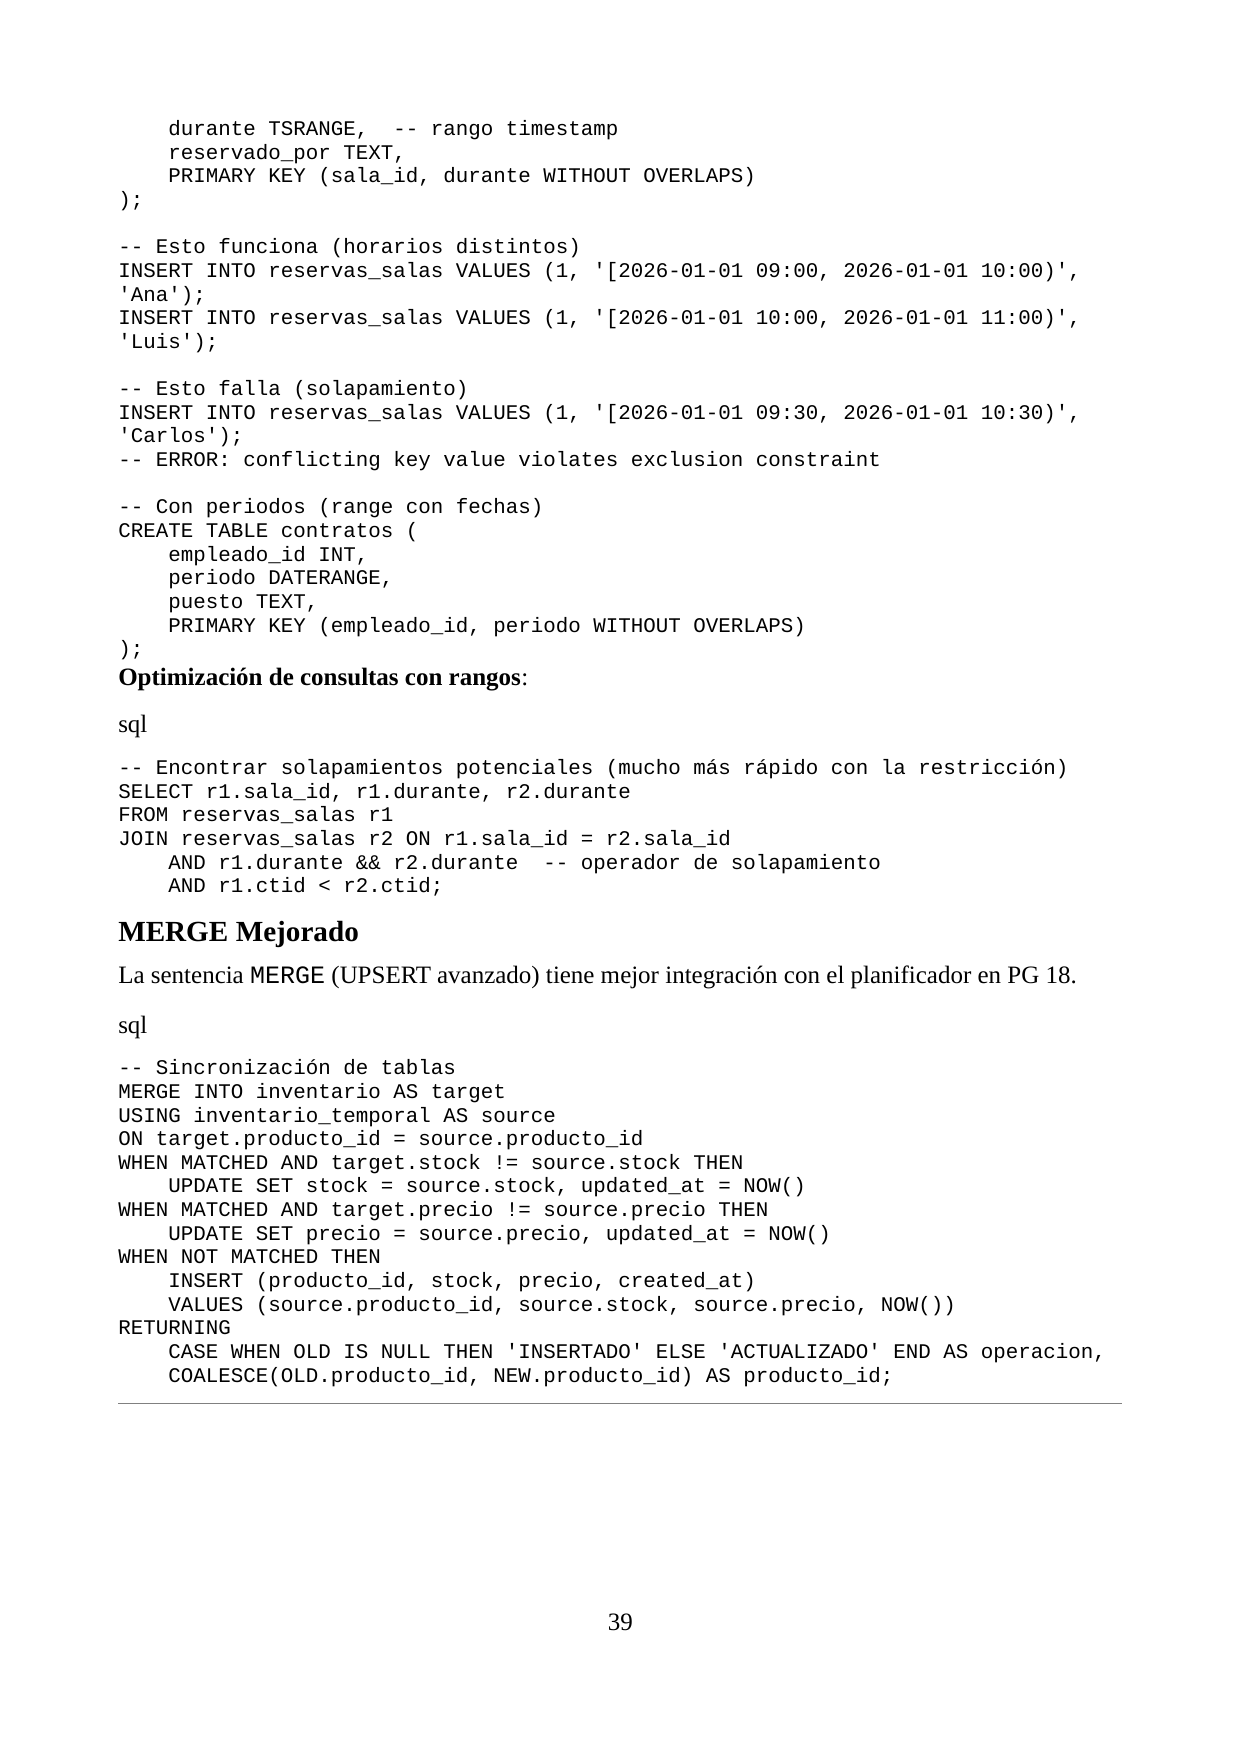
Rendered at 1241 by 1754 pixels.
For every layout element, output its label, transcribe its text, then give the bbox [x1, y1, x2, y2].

text La sentencia MERGE (UPSERT avanzado) tiene mejor integración con el planificador en PG 18. [118, 960, 1122, 991]
text PRIMARY KEY (empleado_id, periodo WITHOUT OVERLAPS) [118, 615, 1122, 638]
text WHEN MATCHED AND target.stock != source.stock THEN [118, 1152, 1122, 1176]
text INSERT INTO reservas_salas VALUES (1, '[2026-01-01 10:00, 2026-01-01 11:00)', 'Luis'); [118, 307, 1122, 354]
text empleado_id INT, [118, 544, 1122, 567]
text FROM reservas_salas r1 [118, 804, 1122, 828]
text VALUES (source.producto_id, source.stock, source.precio, NOW()) [118, 1294, 1122, 1317]
text MERGE INTO inventario AS target [118, 1081, 1122, 1104]
text CREATE TABLE contratos ( [118, 520, 1122, 544]
text periodo DATERANGE, [118, 567, 1122, 591]
text UPDATE SET precio = source.precio, updated_at = NOW() [118, 1223, 1122, 1246]
text -- Sincronización de tablas [118, 1057, 1122, 1081]
text COALESCE(OLD.producto_id, NEW.producto_id) AS producto_id; [118, 1365, 1122, 1388]
text -- ERROR: conflicting key value violates exclusion constraint [118, 449, 1122, 473]
text -- Encontrar solapamientos potenciales (mucho más rápido con la restricción) [118, 757, 1122, 781]
subtitle MERGE Mejorado [118, 914, 1122, 947]
text WHEN MATCHED AND target.precio != source.precio THEN [118, 1199, 1122, 1223]
text puesto TEXT, [118, 591, 1122, 615]
text CASE WHEN OLD IS NULL THEN 'INSERTADO' ELSE 'ACTUALIZADO' END AS operacion, [118, 1341, 1122, 1365]
text UPDATE SET stock = source.stock, updated_at = NOW() [118, 1176, 1122, 1199]
text JOIN reservas_salas r2 ON r1.sala_id = r2.sala_id [118, 828, 1122, 852]
text WHEN NOT MATCHED THEN [118, 1246, 1122, 1270]
text ); [118, 638, 1122, 662]
text PRIMARY KEY (sala_id, durante WITHOUT OVERLAPS) [118, 165, 1122, 189]
text RETURNING [118, 1317, 1122, 1341]
text -- Esto funciona (horarios distintos) [118, 236, 1122, 260]
text -- Esto falla (solapamiento) [118, 378, 1122, 402]
text ON target.producto_id = source.producto_id [118, 1128, 1122, 1152]
text INSERT INTO reservas_salas VALUES (1, '[2026-01-01 09:30, 2026-01-01 10:30)', 'Carlos'); [118, 402, 1122, 449]
text durante TSRANGE, -- rango timestamp [118, 118, 1122, 142]
text sql [118, 709, 1122, 738]
text sql [118, 1010, 1122, 1038]
text SELECT r1.sala_id, r1.durante, r2.durante [118, 781, 1122, 804]
text USING inventario_temporal AS source [118, 1104, 1122, 1128]
text ); [118, 189, 1122, 213]
text -- Con periodos (range con fechas) [118, 496, 1122, 520]
text AND r1.durante && r2.durante -- operador de solapamiento [118, 852, 1122, 875]
text INSERT (producto_id, stock, precio, created_at) [118, 1270, 1122, 1294]
text reservado_por TEXT, [118, 142, 1122, 165]
text AND r1.ctid < r2.ctid; [118, 875, 1122, 899]
text INSERT INTO reservas_salas VALUES (1, '[2026-01-01 09:00, 2026-01-01 10:00)', 'Ana'); [118, 260, 1122, 307]
text Optimización de consultas con rangos: [118, 662, 1122, 691]
